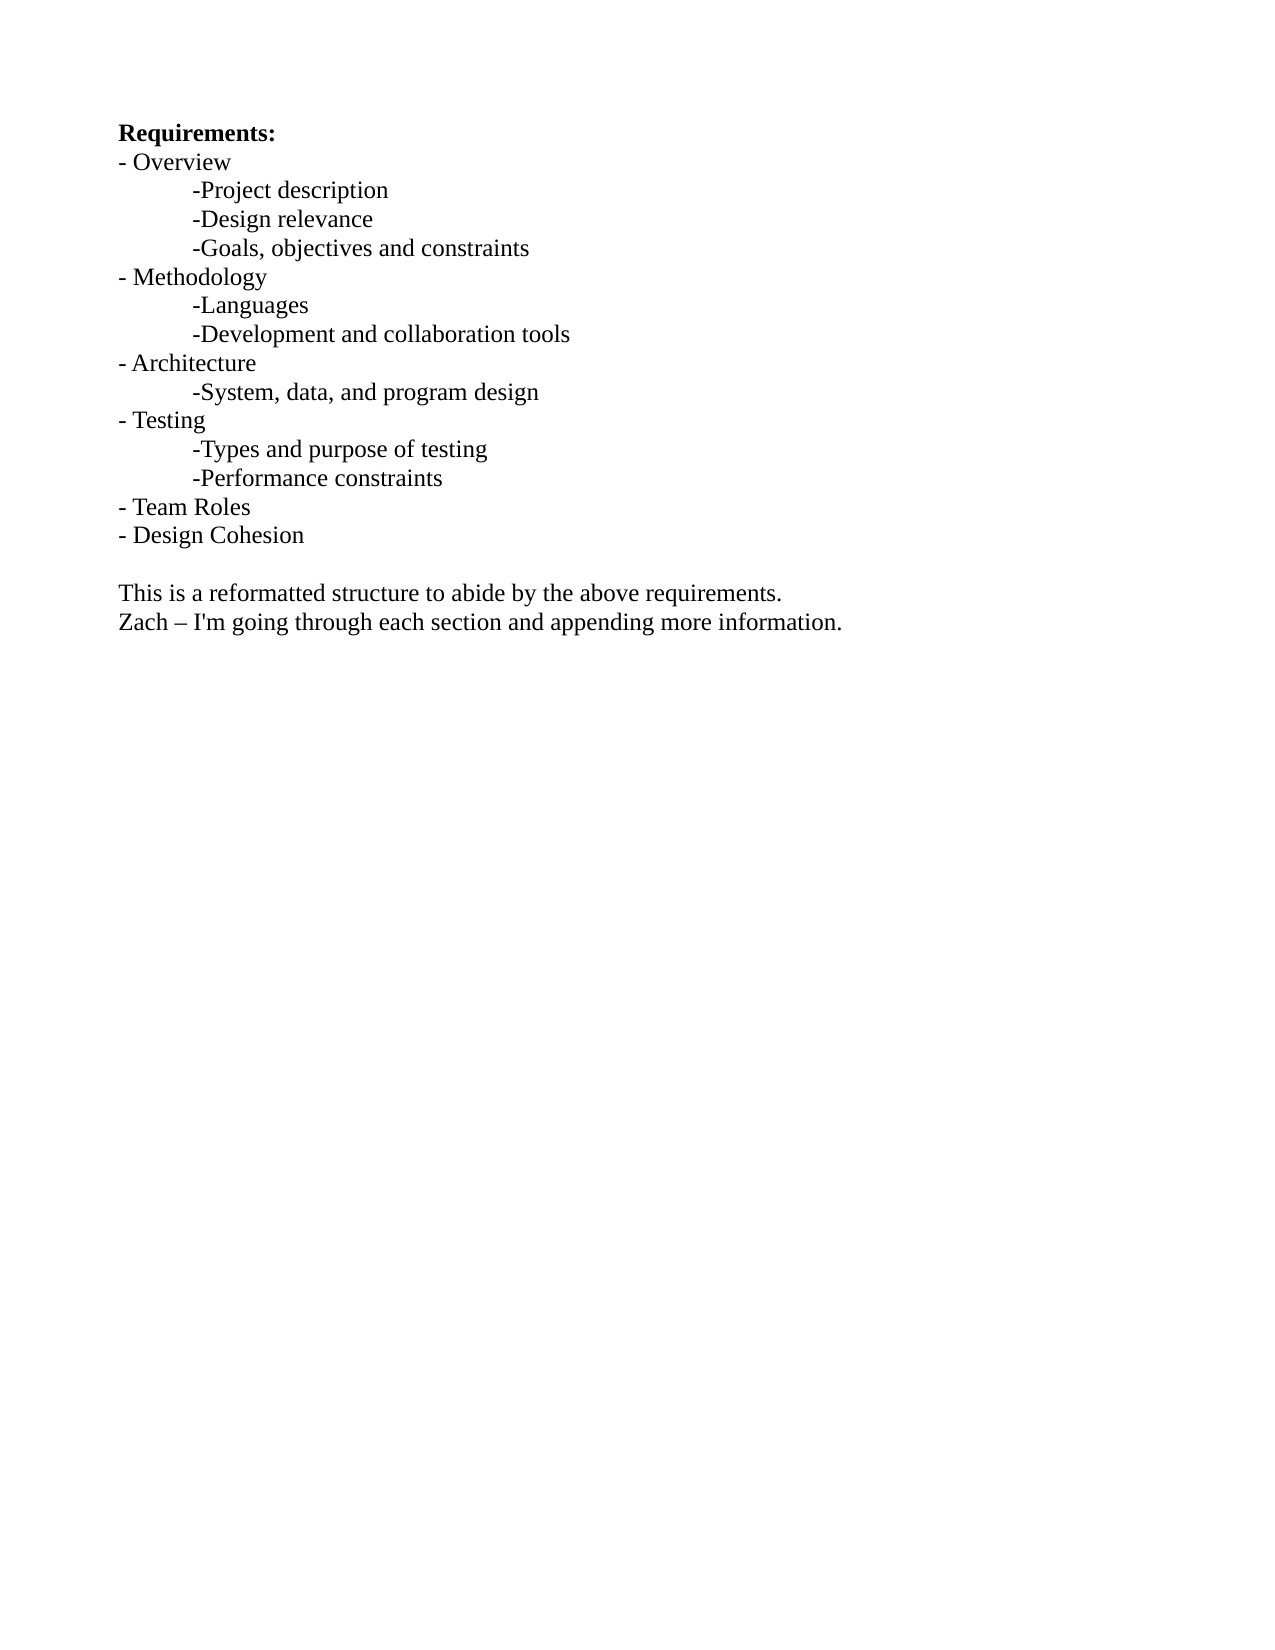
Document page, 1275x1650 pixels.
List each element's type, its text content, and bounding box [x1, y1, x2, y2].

text -Project description [118, 176, 1157, 204]
text - Overview [118, 147, 1157, 176]
text This is a reformatted structure to abide by the above requirements. [118, 578, 1157, 607]
text - Methodology [118, 262, 1157, 291]
text - Design Cohesion [118, 521, 1157, 549]
text -Performance constraints [118, 463, 1157, 492]
text - Testing [118, 406, 1157, 434]
text -Languages [118, 291, 1157, 319]
text Requirements: [118, 118, 1157, 147]
text -Goals, objectives and constraints [118, 233, 1157, 262]
text -Design relevance [118, 204, 1157, 233]
text -System, data, and program design [118, 377, 1157, 406]
text -Development and collaboration tools [118, 319, 1157, 348]
text - Architecture [118, 348, 1157, 377]
text -Types and purpose of testing [118, 434, 1157, 463]
text - Team Roles [118, 492, 1157, 521]
text Zach – I'm going through each section and appending more information. [118, 607, 1157, 636]
